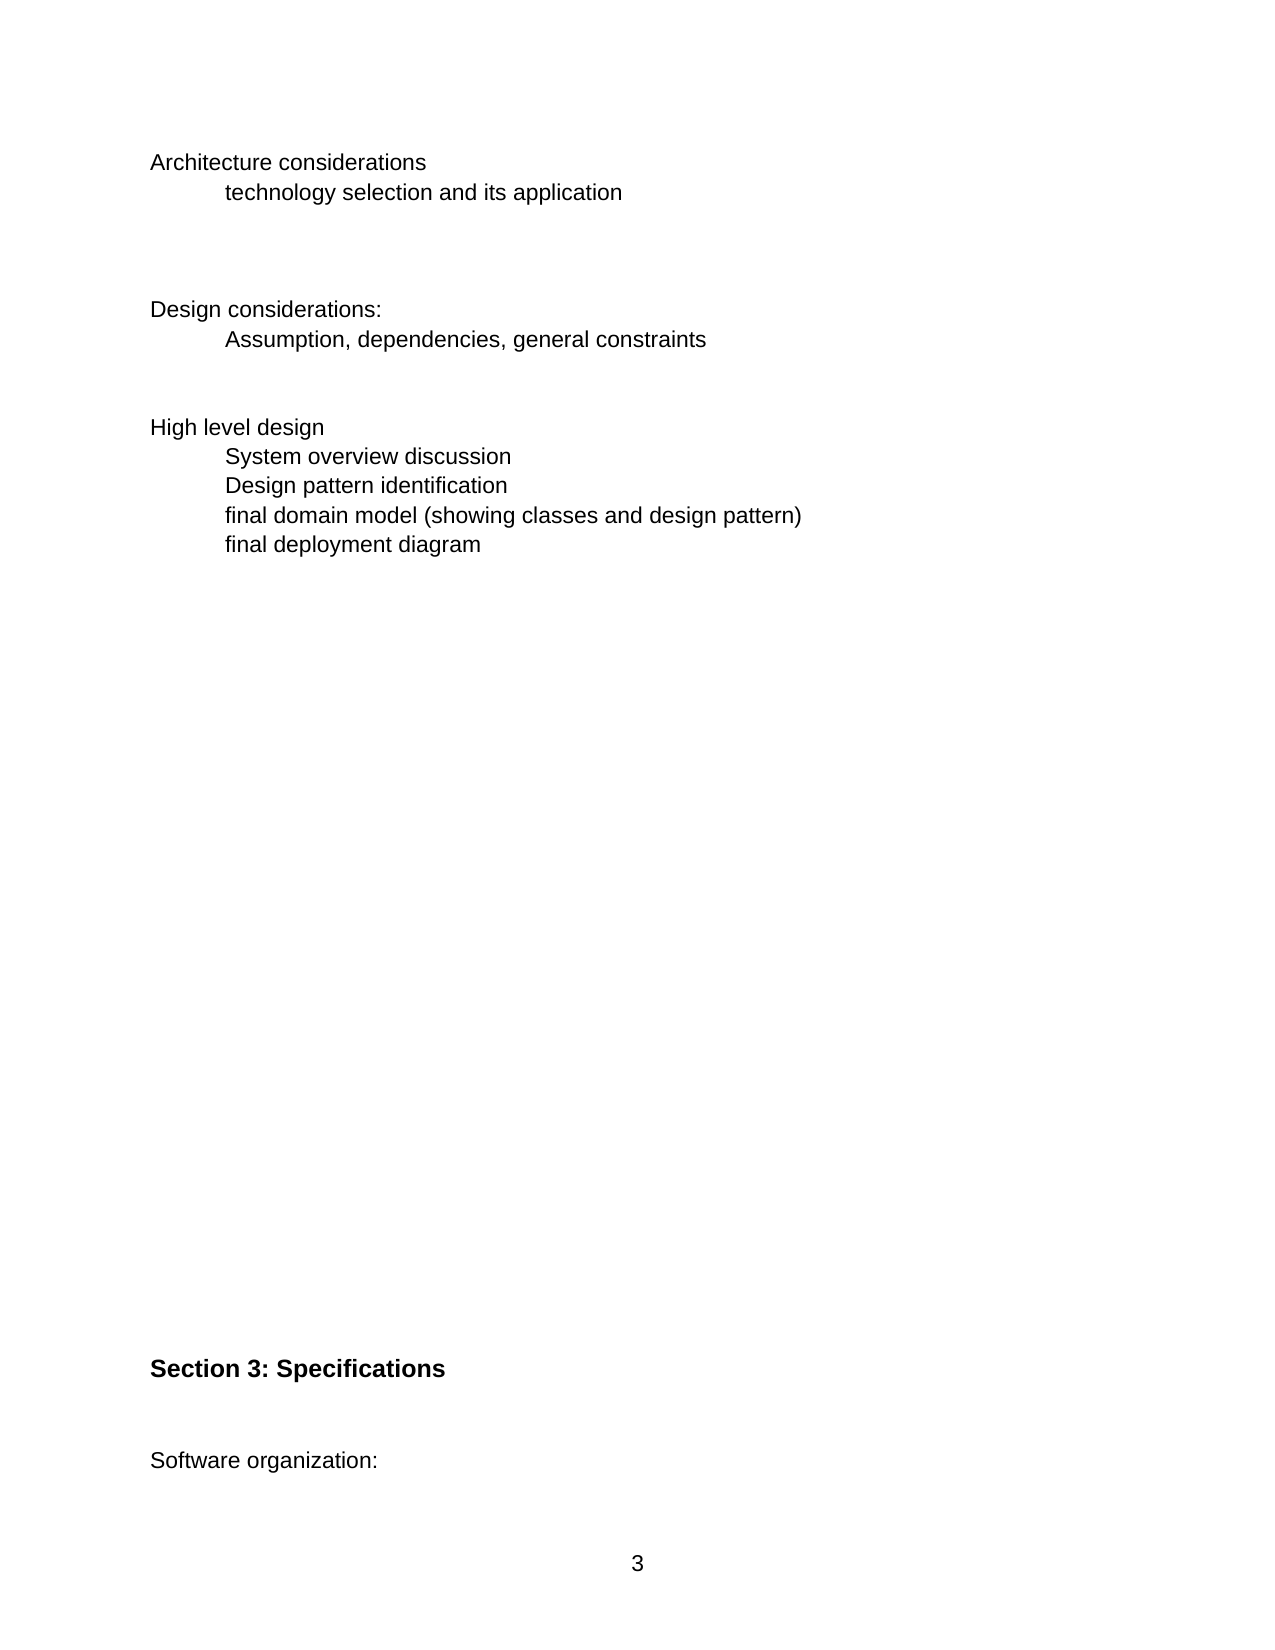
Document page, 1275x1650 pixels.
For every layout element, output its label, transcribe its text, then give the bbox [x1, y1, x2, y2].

text Design considerations: [150, 297, 1125, 322]
text Design pattern identification [150, 473, 1125, 499]
text Section 3: Specifications [150, 1354, 1125, 1382]
text Architecture considerations [150, 150, 1125, 176]
text High level design [150, 414, 1125, 440]
text final domain model (showing classes and design pattern) [150, 502, 1125, 528]
text final deployment diagram [150, 532, 1125, 557]
text System overview discussion [150, 444, 1125, 469]
text technology selection and its application [150, 179, 1125, 205]
text Assumption, dependencies, general constraints [150, 326, 1125, 352]
text Software organization: [150, 1448, 1125, 1473]
